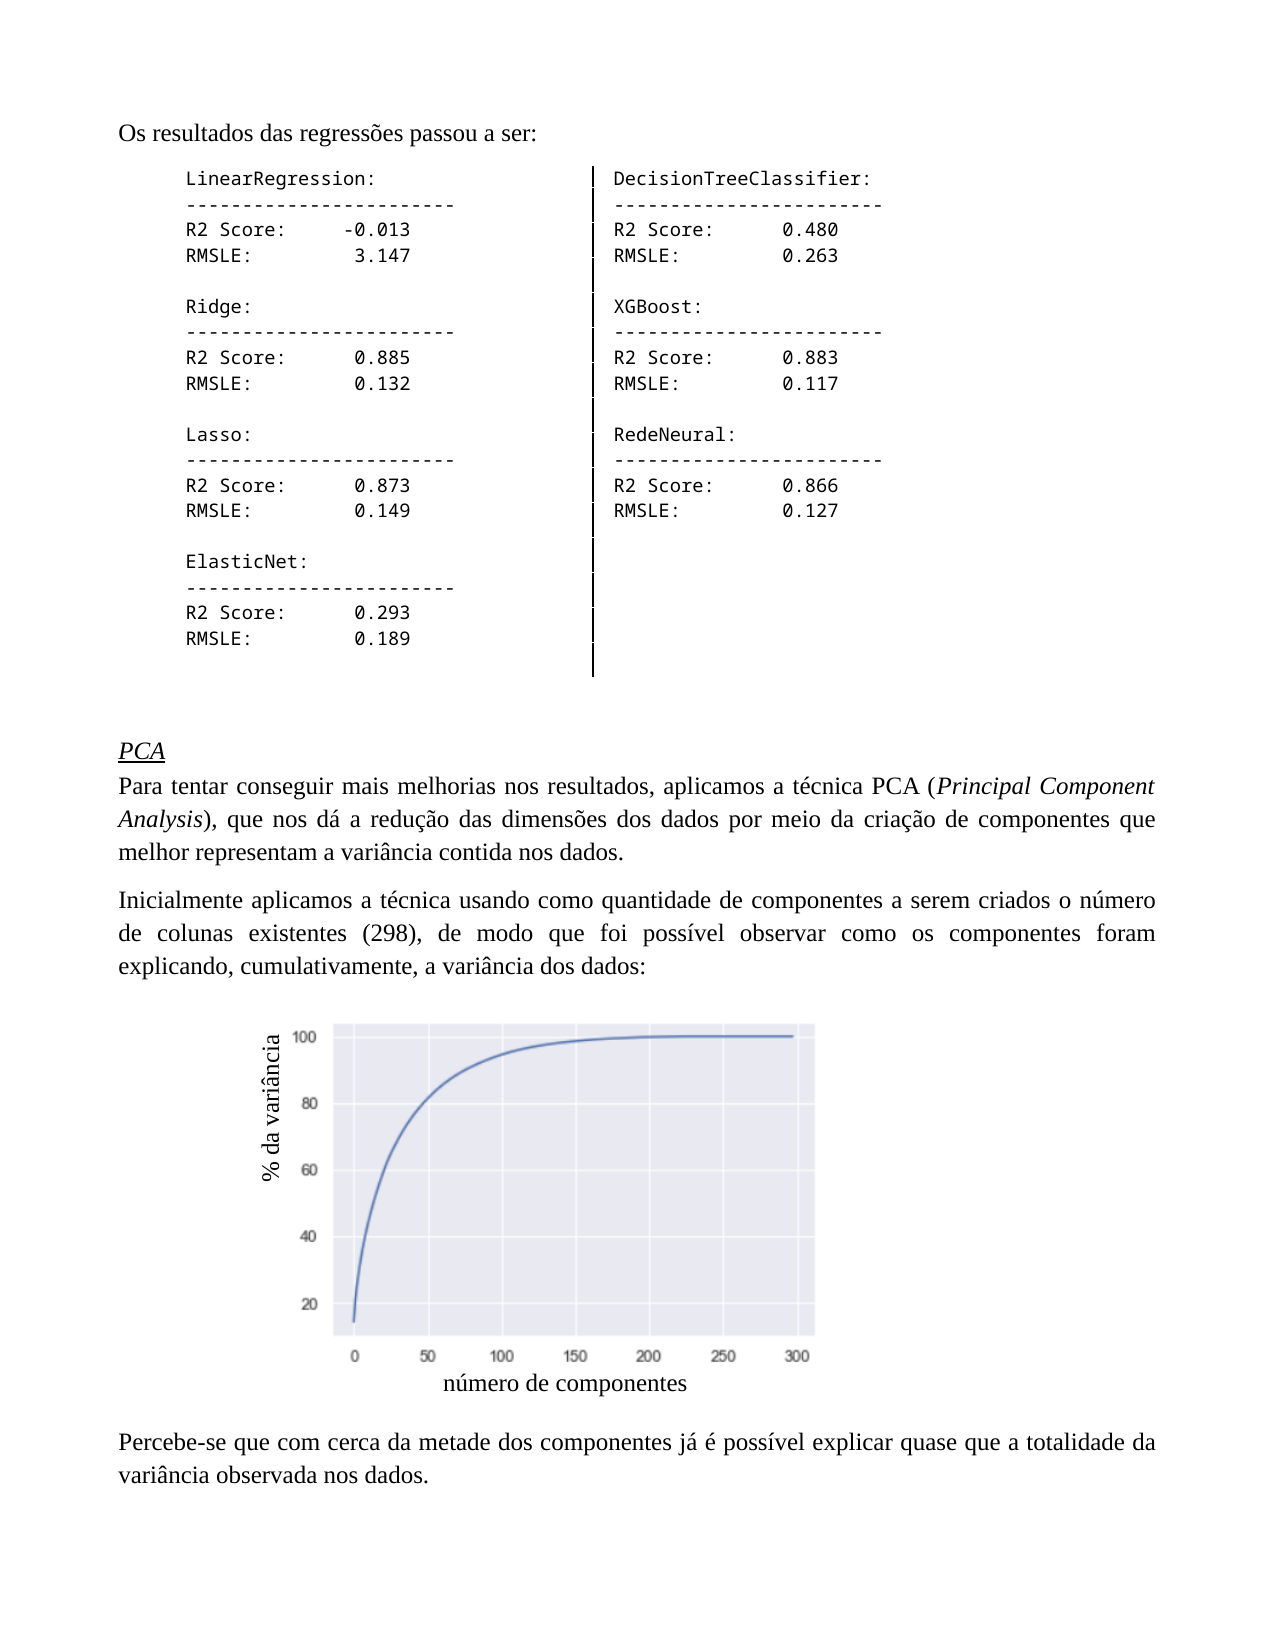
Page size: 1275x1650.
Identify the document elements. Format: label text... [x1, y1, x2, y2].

text R2 Score: 0.883 [613, 344, 1157, 370]
text ------------------------ [613, 191, 1157, 217]
text RMSLE: 3.147 [185, 242, 572, 268]
text XGBoost: [613, 293, 1157, 319]
text ------------------------ [185, 446, 572, 472]
text RMSLE: 0.117 [613, 370, 1157, 395]
text ElasticNet: [185, 548, 572, 574]
text Lasso: [185, 421, 572, 446]
text LinearRegression: [185, 166, 572, 191]
text Os resultados das regressões passou a ser: [118, 118, 1157, 147]
text RMSLE: 0.149 [185, 497, 572, 523]
subtitle PCA [118, 736, 1157, 765]
text R2 Score: -0.013 [185, 217, 572, 242]
text R2 Score: 0.885 [185, 344, 572, 370]
text R2 Score: 0.873 [185, 472, 572, 497]
text ------------------------ [185, 191, 572, 217]
text ------------------------ [185, 574, 572, 599]
text R2 Score: 0.480 [613, 217, 1157, 242]
text ------------------------ [613, 319, 1157, 344]
text Para tentar conseguir mais melhorias nos resultados, aplicamos a técnica PCA (Principal Component Analysis), que nos dá a redução das dimensões dos dados por meio da criação de componentes que melhor representam a variância contida nos dados. [118, 771, 1157, 866]
text RMSLE: 0.132 [185, 370, 572, 395]
text RMSLE: 0.263 [613, 242, 1157, 268]
text DecisionTreeClassifier: [613, 166, 1157, 191]
text RedeNeural: [613, 421, 1157, 446]
text R2 Score: 0.293 [185, 599, 572, 625]
text ------------------------ [613, 446, 1157, 472]
text ------------------------ [185, 319, 572, 344]
text Percebe-se que com cerca da metade dos componentes já é possível explicar quase que a totalidade da variância observada nos dados. [118, 1427, 1157, 1489]
picture [279, 1004, 833, 1369]
text RMSLE: 0.127 [613, 497, 1157, 523]
text RMSLE: 0.189 [185, 625, 572, 651]
text Ridge: [185, 293, 572, 319]
text Inicialmente aplicamos a técnica usando como quantidade de componentes a serem criados o número de colunas existentes (298), de modo que foi possível observar como os componentes foram explicando, cumulativamente, a variância dos dados: [118, 885, 1157, 980]
text R2 Score: 0.866 [613, 472, 1157, 497]
